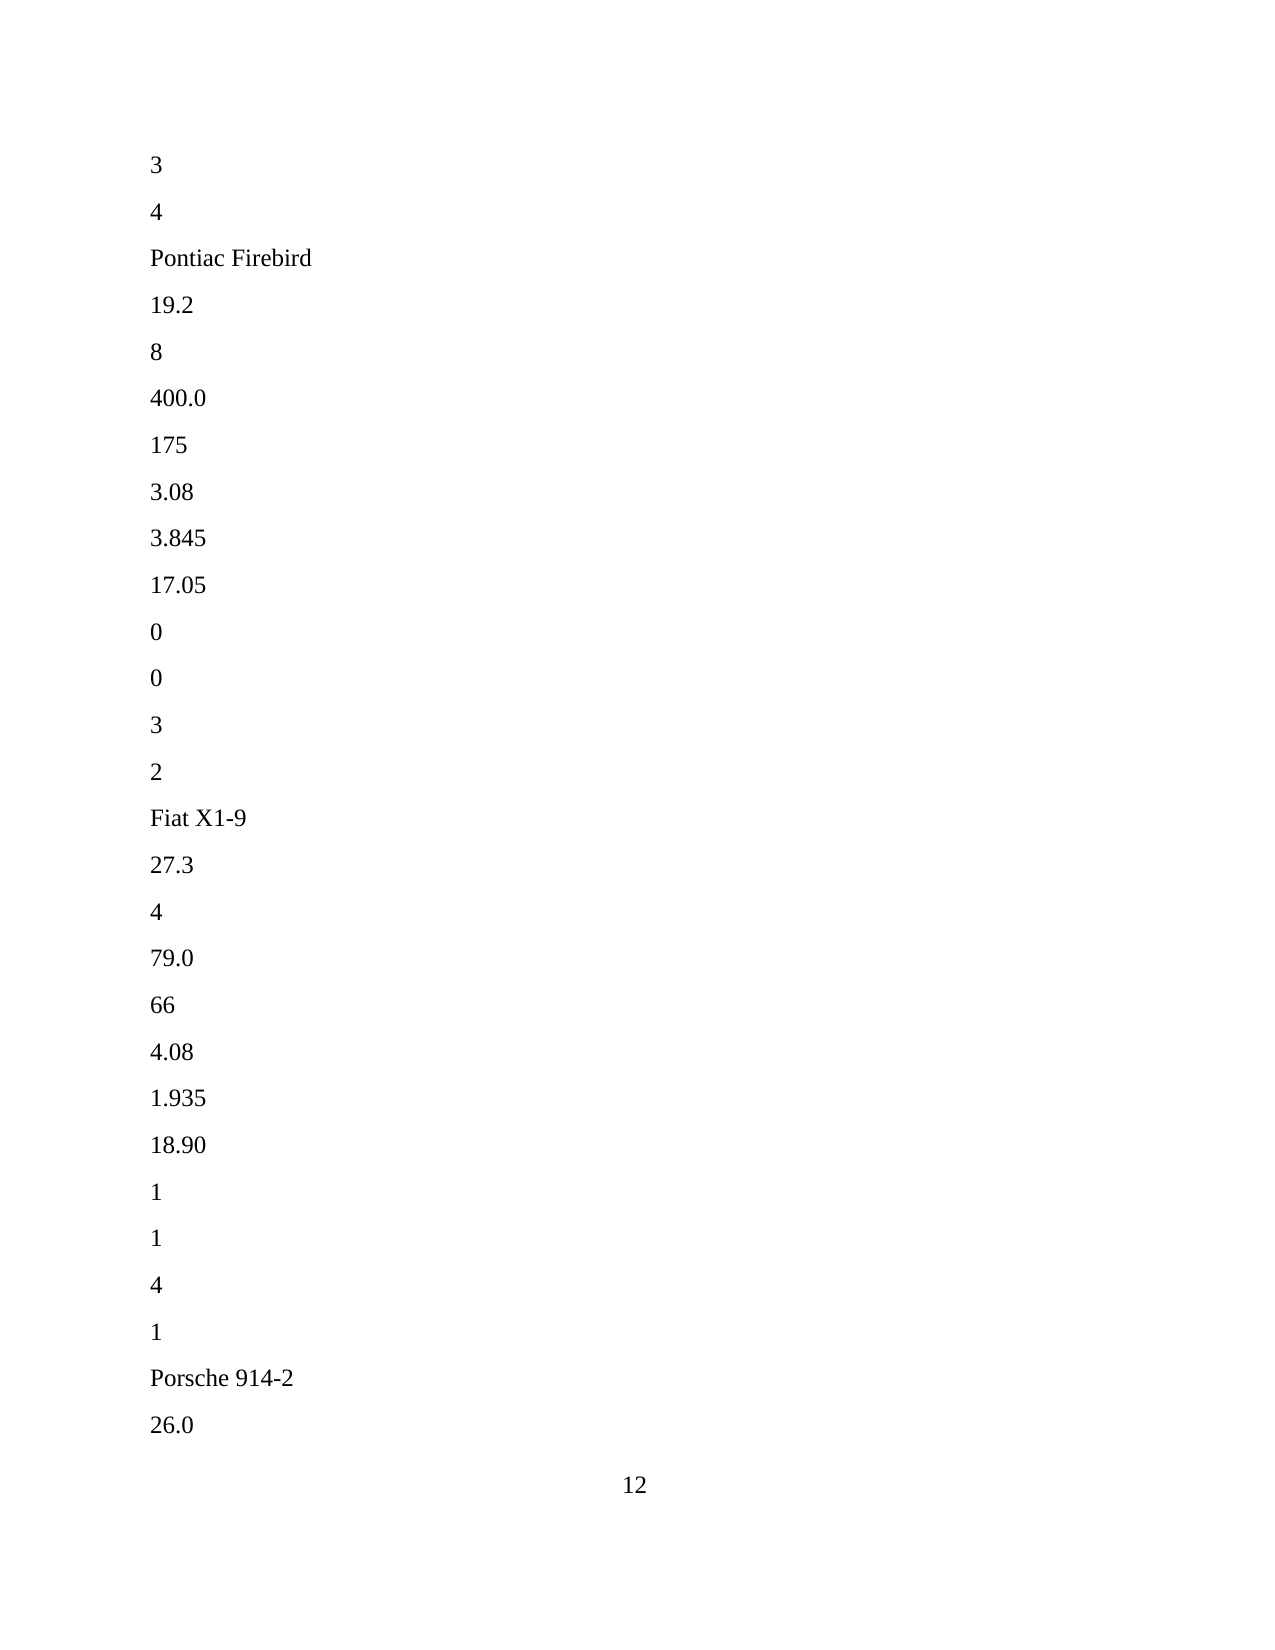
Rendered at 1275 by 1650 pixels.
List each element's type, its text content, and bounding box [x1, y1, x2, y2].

text 1 [150, 1177, 1125, 1205]
text 4 [150, 1270, 1125, 1299]
text 3 [150, 150, 1125, 179]
text 3.845 [150, 523, 1125, 552]
text Porsche 914-2 [150, 1363, 1125, 1392]
text 1.935 [150, 1083, 1125, 1112]
text 26.0 [150, 1410, 1125, 1439]
text 2 [150, 757, 1125, 785]
text 27.3 [150, 850, 1125, 879]
text 4.08 [150, 1037, 1125, 1065]
text 66 [150, 990, 1125, 1019]
text 19.2 [150, 290, 1125, 319]
text 3 [150, 710, 1125, 739]
text 8 [150, 337, 1125, 365]
text 400.0 [150, 383, 1125, 412]
text 4 [150, 197, 1125, 225]
text 0 [150, 663, 1125, 692]
text Fiat X1-9 [150, 803, 1125, 832]
text 17.05 [150, 570, 1125, 599]
text Pontiac Firebird [150, 243, 1125, 272]
text 79.0 [150, 943, 1125, 972]
text 4 [150, 897, 1125, 925]
text 0 [150, 617, 1125, 645]
text 18.90 [150, 1130, 1125, 1159]
text 175 [150, 430, 1125, 459]
text 1 [150, 1223, 1125, 1252]
text 1 [150, 1317, 1125, 1345]
text 3.08 [150, 477, 1125, 505]
